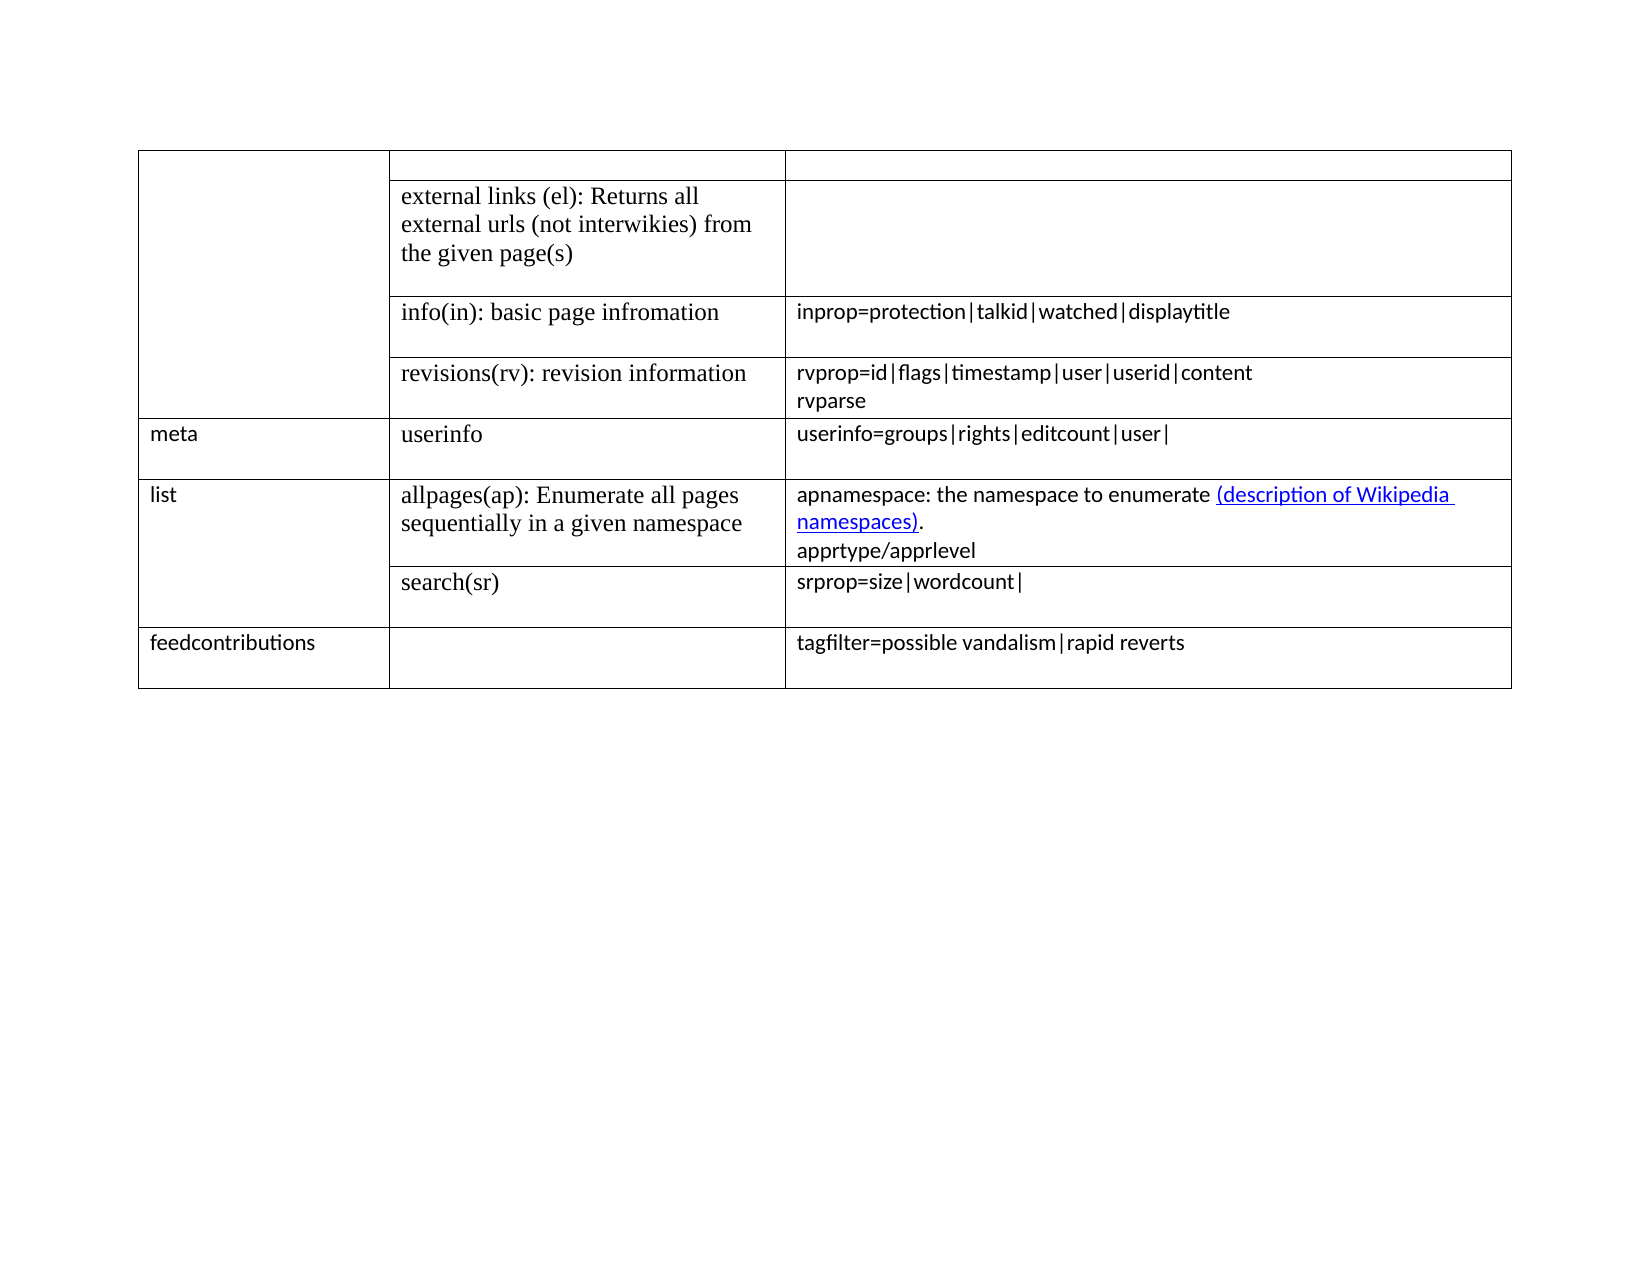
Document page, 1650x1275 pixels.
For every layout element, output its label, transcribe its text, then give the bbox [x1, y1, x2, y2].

table_cell info(in): basic page infromation [390, 297, 785, 357]
table_cell revisions(rv): revision information [390, 358, 785, 418]
table_cell meta [139, 419, 389, 479]
table_cell tagfilter=possible vandalism|rapid reverts [786, 628, 1511, 688]
table_cell list [139, 480, 389, 627]
table_cell userinfo=groups|rights|editcount|user| [786, 419, 1511, 479]
table_cell [139, 151, 389, 418]
table_cell feedcontributions [139, 628, 389, 688]
table_cell [786, 151, 1511, 180]
table_cell search(sr) [390, 567, 785, 627]
table_cell [390, 628, 785, 688]
table_cell allpages(ap): Enumerate all pages sequentially in a given namespace [390, 480, 785, 566]
table_cell [786, 181, 1511, 296]
table_cell inprop=protection|talkid|watched|displaytitle [786, 297, 1511, 357]
table_cell userinfo [390, 419, 785, 479]
table_cell srprop=size|wordcount| [786, 567, 1511, 627]
table_cell rvprop=id|flags|timestamp|user|userid|content rvparse [786, 358, 1511, 418]
table_cell external links (el): Returns all external urls (not interwikies) from the given page(s) [390, 181, 785, 296]
table_cell [390, 151, 785, 180]
table_cell apnamespace: the namespace to enumerate (description of Wikipedia namespaces). apprtype/apprlevel [786, 480, 1511, 566]
